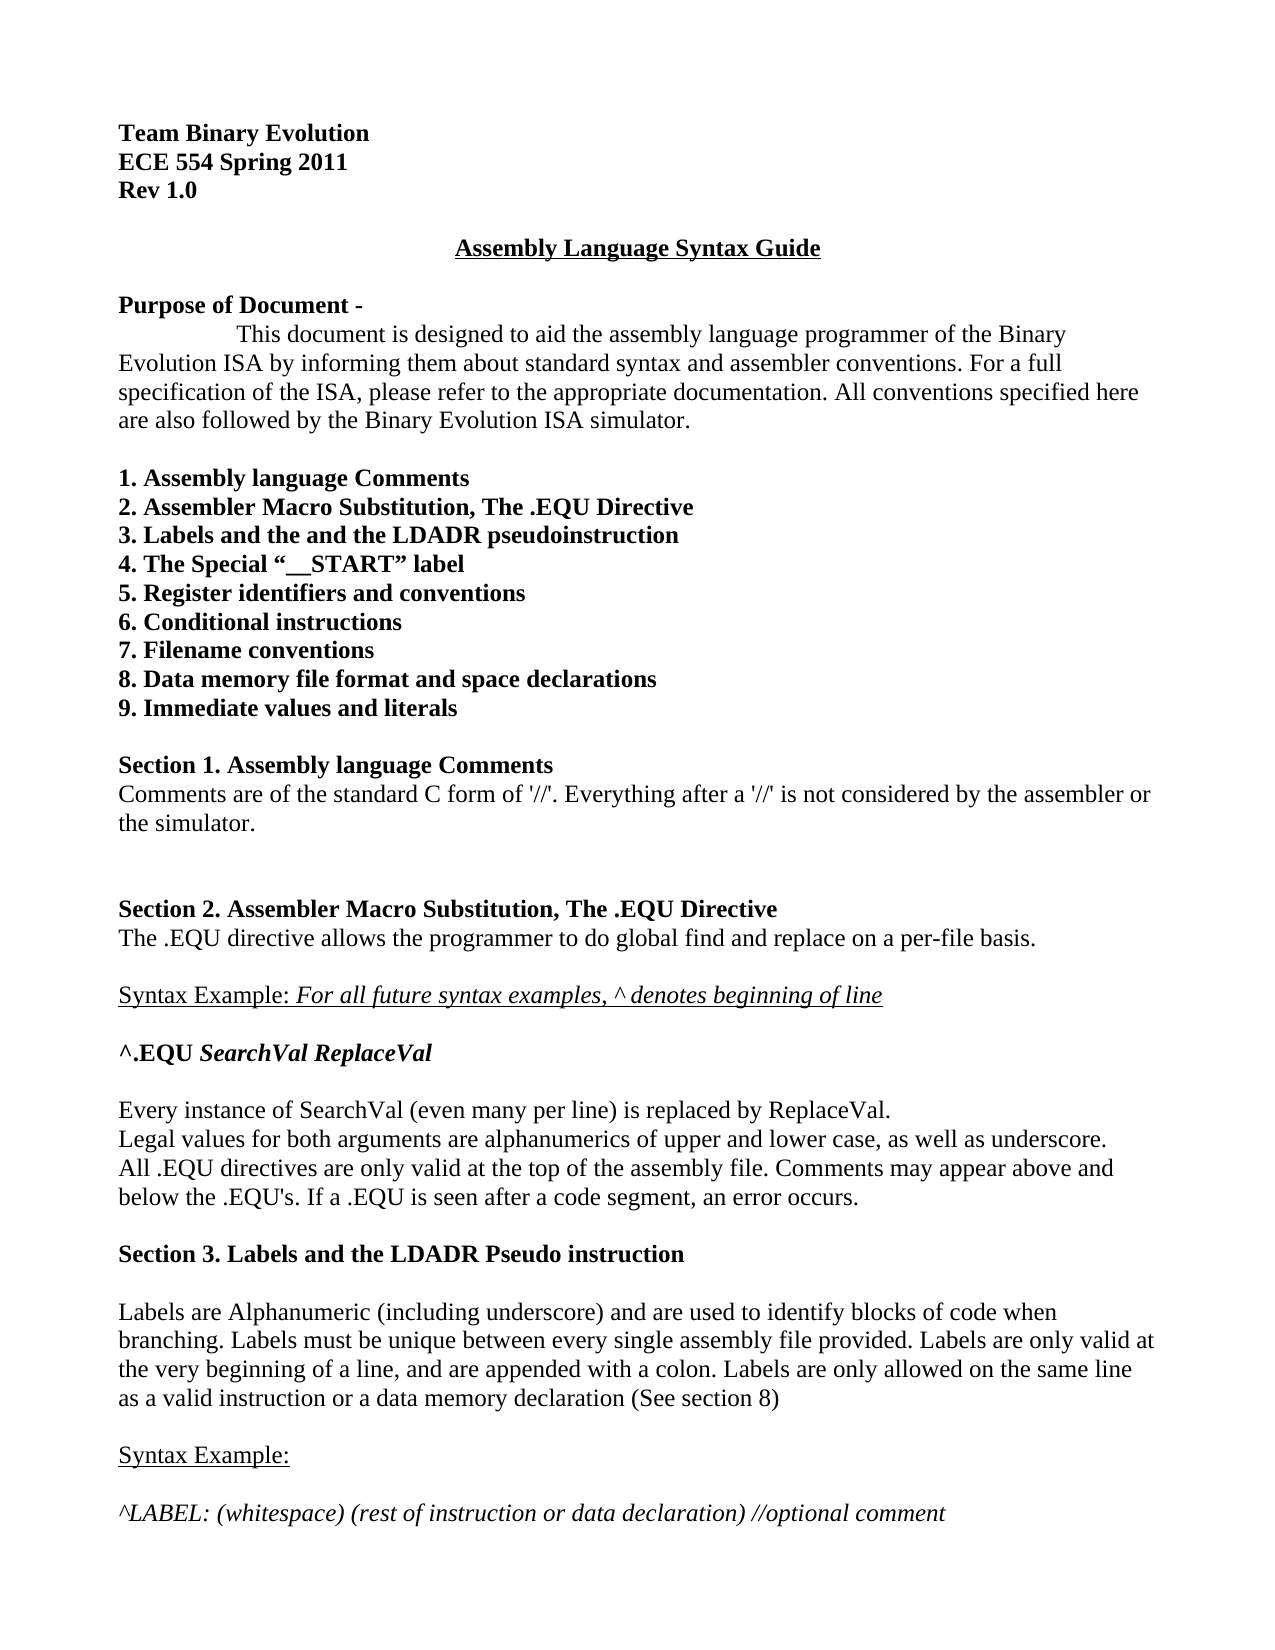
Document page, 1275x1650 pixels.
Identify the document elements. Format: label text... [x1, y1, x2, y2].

list . Assembly language Comments [118, 463, 1157, 492]
text ECE 554 Spring 2011 [118, 147, 1157, 176]
text Section 1. Assembly language Comments [118, 751, 1157, 779]
text Syntax Example: For all future syntax examples, ^ denotes beginning of line [118, 981, 1157, 1009]
text Every instance of SearchVal (even many per line) is replaced by ReplaceVal. [118, 1096, 1157, 1124]
text Legal values for both arguments are alphanumerics of upper and lower case, as well as underscore. [118, 1124, 1157, 1153]
text Section 3. Labels and the LDADR Pseudo instruction [118, 1239, 1157, 1268]
list . Labels and the and the LDADR pseudoinstruction [118, 521, 1157, 549]
text ^LABEL: (whitespace) (rest of instruction or data declaration) //optional comment [118, 1498, 1157, 1527]
list . Register identifiers and conventions [118, 578, 1157, 607]
list . Data memory file format and space declarations [118, 664, 1157, 693]
text Purpose of Document - [118, 291, 1157, 319]
list . Conditional instructions [118, 607, 1157, 636]
list . Assembler Macro Substitution, The .EQU Directive [118, 492, 1157, 521]
text The .EQU directive allows the programmer to do global find and replace on a per-file basis. [118, 923, 1157, 952]
text Team Binary Evolution [118, 118, 1157, 147]
text Syntax Example: [118, 1441, 1157, 1469]
text This document is designed to aid the assembly language programmer of the Binary Evolution ISA by informing them about standard syntax and assembler conventions. For a full specification of the ISA, please refer to the appropriate documentation. All conventions specified here are also followed by the Binary Evolution ISA simulator. [118, 319, 1157, 434]
text Labels are Alphanumeric (including underscore) and are used to identify blocks of code when branching. Labels must be unique between every single assembly file provided. Labels are only valid at the very beginning of a line, and are appended with a colon. Labels are only allowed on the same line as a valid instruction or a data memory declaration (See section 8) [118, 1297, 1157, 1412]
list . Immediate values and literals [118, 693, 1157, 722]
list . Filename conventions [118, 636, 1157, 664]
list . The Special “__START” label [118, 549, 1157, 578]
text All .EQU directives are only valid at the top of the assembly file. Comments may appear above and below the .EQU's. If a .EQU is seen after a code segment, an error occurs. [118, 1153, 1157, 1211]
text Assembly Language Syntax Guide [118, 233, 1157, 262]
text Section 2. Assembler Macro Substitution, The .EQU Directive [118, 894, 1157, 923]
text Rev 1.0 [118, 176, 1157, 204]
text ^.EQU SearchVal ReplaceVal [118, 1038, 1157, 1067]
text Comments are of the standard C form of '//'. Everything after a '//' is not considered by the assembler or the simulator. [118, 779, 1157, 837]
